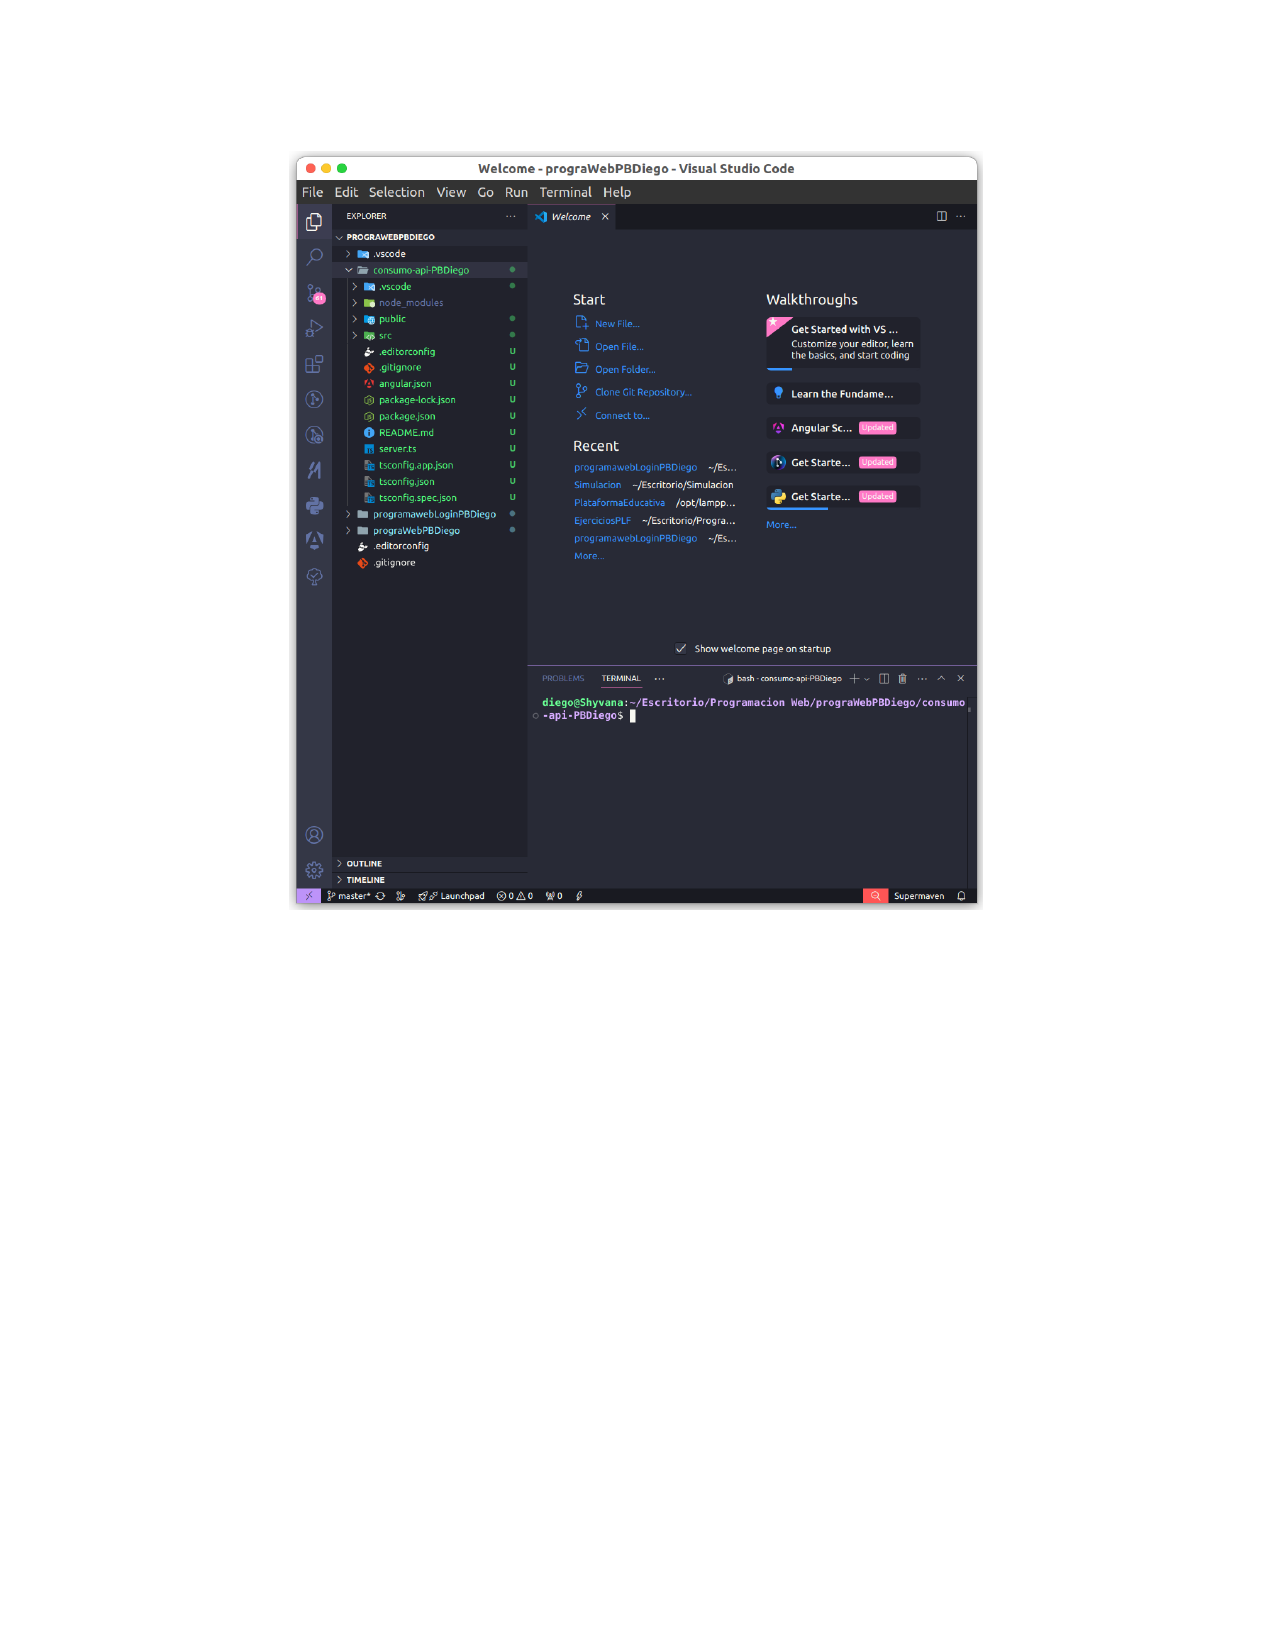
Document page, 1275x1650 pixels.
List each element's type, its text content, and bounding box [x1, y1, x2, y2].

text ­ [118, 118, 1157, 147]
picture [289, 151, 983, 910]
